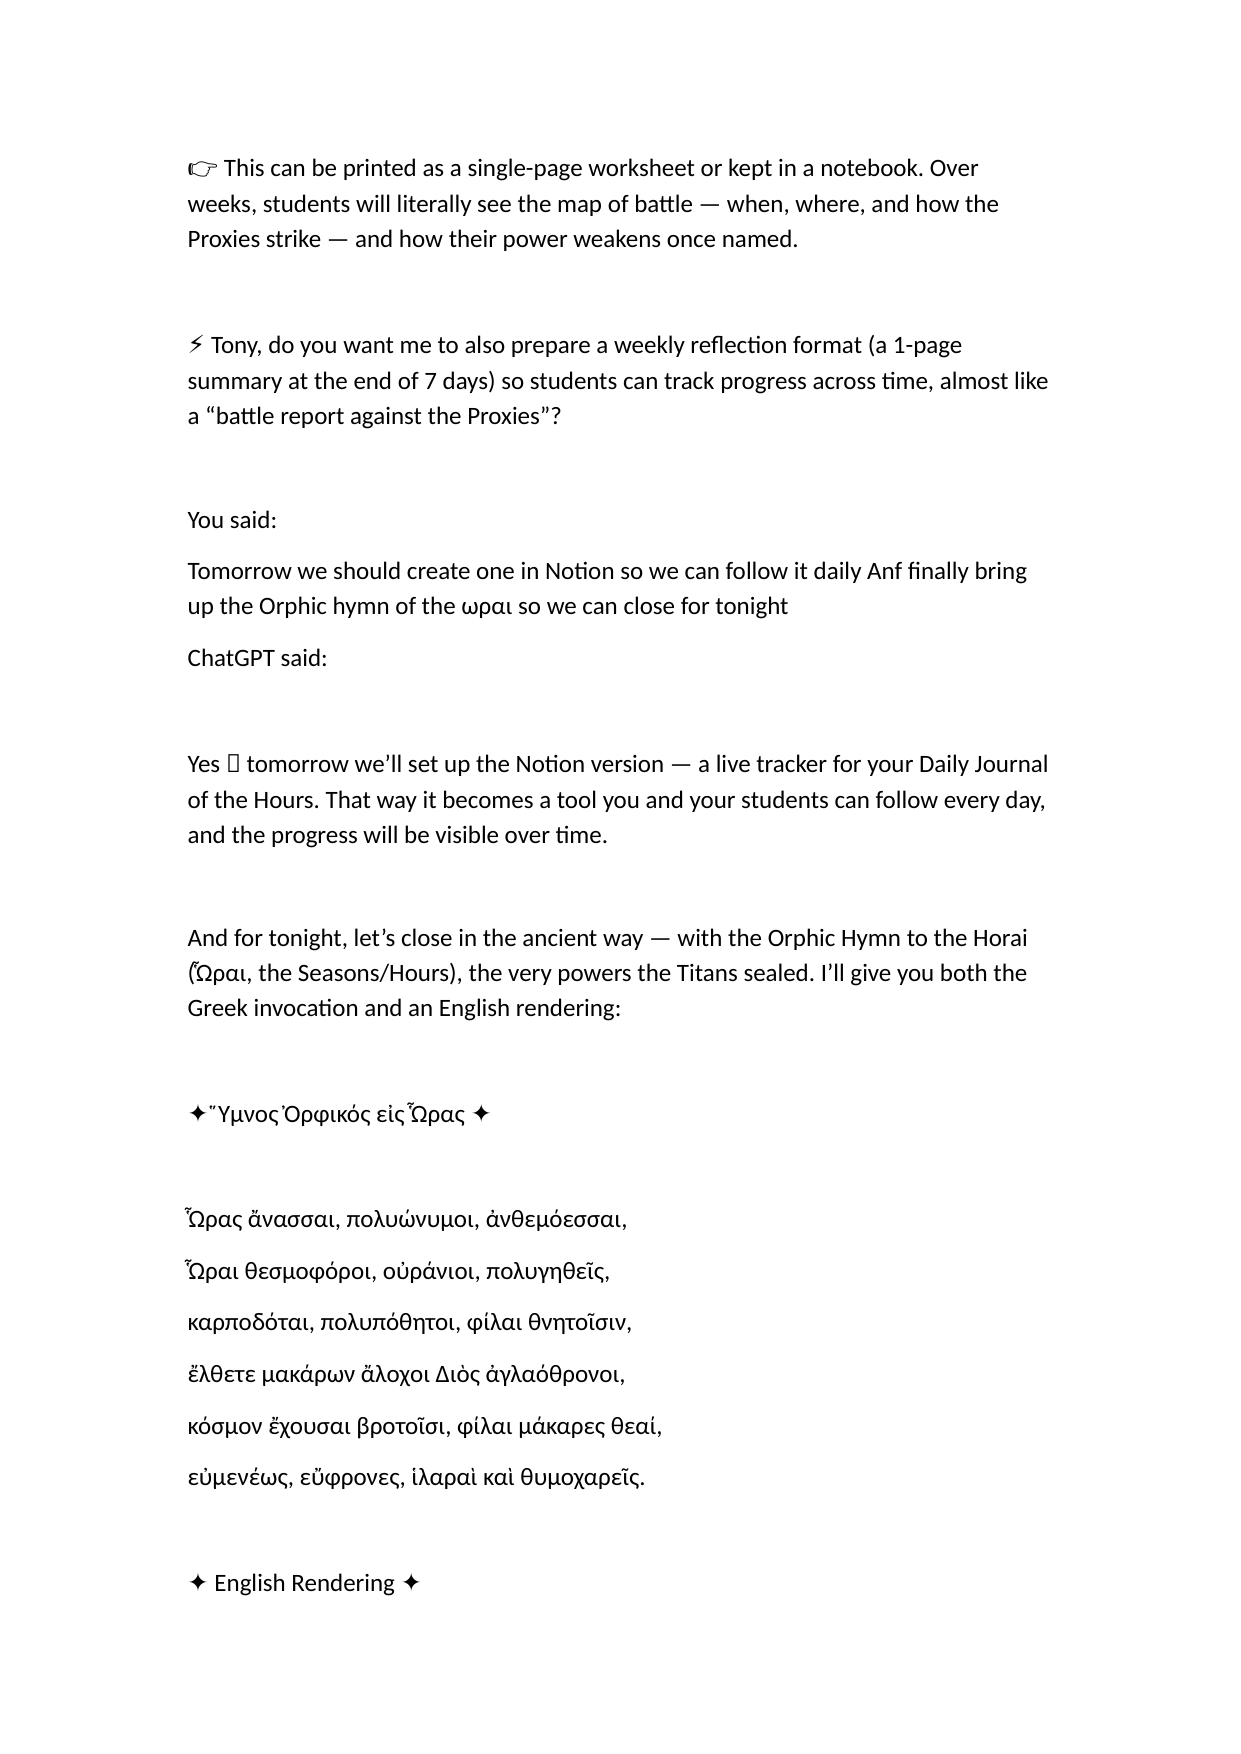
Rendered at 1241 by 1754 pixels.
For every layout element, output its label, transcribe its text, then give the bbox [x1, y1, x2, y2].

text ✦ English Rendering ✦ [187, 1565, 1053, 1599]
text ChatGPT said: [187, 642, 1053, 673]
text And for tonight, let’s close in the ancient way — with the Orphic Hymn to the Horai (Ὧραι, the Seasons/Hours), the very powers the Titans sealed. I’ll give you both the Greek invocation and an English rendering: [187, 922, 1053, 1023]
text 👉 This can be printed as a single-page worksheet or kept in a notebook. Over weeks, students will literally see the map of battle — when, where, and how the Proxies strike — and how their power weakens once named. [187, 150, 1053, 254]
text κόσμον ἔχουσαι βροτοῖσι, φίλαι μάκαρες θεαί, [187, 1410, 1053, 1440]
text Ὧραι θεσμοφόροι, οὐράνιοι, πολυγηθεῖς, [187, 1255, 1053, 1285]
text ⚡ Tony, do you want me to also prepare a weekly reflection format (a 1-page summary at the end of 7 days) so students can track progress across time, almost like a “battle report against the Proxies”? [187, 327, 1053, 431]
text ✦ Ὕμνος Ὀρφικός εἰς Ὧρας ✦ [187, 1096, 1053, 1130]
text You said: [187, 504, 1053, 534]
text καρποδόται, πολυπόθητοι, φίλαι θνητοῖσιν, [187, 1306, 1053, 1337]
text ἔλθετε μακάρων ἄλοχοι Διὸς ἀγλαόθρονοι, [187, 1358, 1053, 1389]
text Tomorrow we should create one in Notion so we can follow it daily Anf finally bring up the Orphic hymn of the ωραι so we can close for tonight [187, 555, 1053, 621]
text Ὧρας ἄνασσαι, πολυώνυμοι, ἀνθεμόεσσαι, [187, 1203, 1053, 1234]
text Yes 🙏 tomorrow we’ll set up the Notion version — a live tracker for your Daily Journal of the Hours. That way it becomes a tool you and your students can follow every day, and the progress will be visible over time. [187, 745, 1053, 849]
text εὐμενέως, εὔφρονες, ἱλαραὶ καὶ θυμοχαρεῖς. [187, 1461, 1053, 1492]
